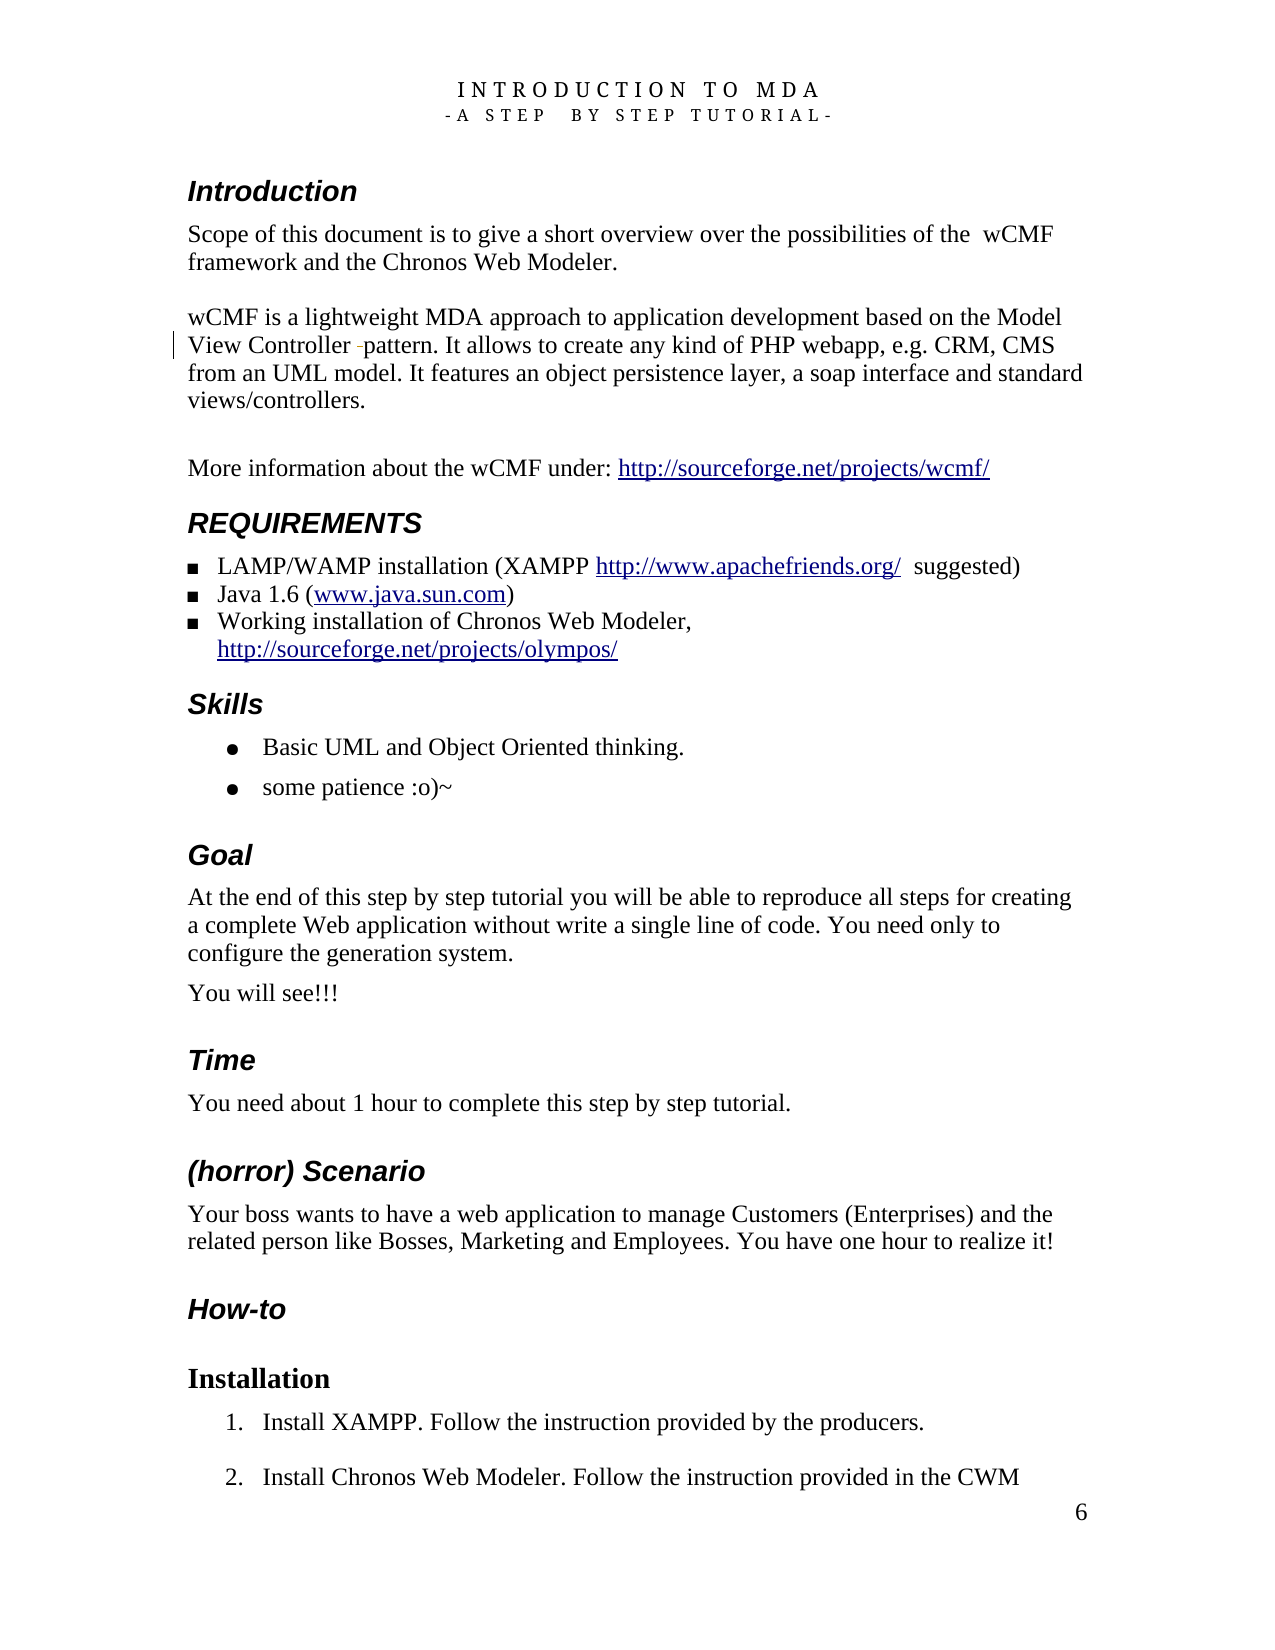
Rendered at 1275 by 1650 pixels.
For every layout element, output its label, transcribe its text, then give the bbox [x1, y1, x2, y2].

subtitle Goal [187, 838, 1087, 871]
subtitle Skills [187, 688, 1087, 721]
subtitle (horror) Scenario [187, 1155, 1087, 1187]
list LAMP/WAMP installation (XAMPP http://www.apachefriends.org/ suggested) [187, 552, 1087, 580]
subtitle Time [187, 1044, 1087, 1077]
text You need about 1 hour to complete this step by step tutorial. [187, 1089, 1087, 1117]
text At the end of this step by step tutorial you will be able to reproduce all steps for creating a complete Web application without write a single line of code. You need only to configure the generation system. [187, 883, 1087, 967]
subtitle Installation [187, 1363, 1087, 1395]
list Install XAMPP. Follow the instruction provided by the producers. [225, 1408, 1087, 1463]
list Java 1.6 (www.java.sun.com) [187, 580, 1087, 607]
subtitle Introduction [187, 175, 1087, 208]
text You will see!!! [187, 979, 1087, 1007]
subtitle How-to [187, 1293, 1087, 1325]
subtitle REQUIREMENTS [187, 507, 1087, 539]
text wCMF is a lightweight MDA approach to application development based on the Model View Controller pattern. It allows to create any kind of PHP webapp, e.g. CRM, CMS from an UML model. It features an object persistence layer, a soap interface and standard views/controllers. [187, 303, 1087, 414]
text More information about the wCMF under: http://sourceforge.net/projects/wcmf/ [187, 454, 1087, 482]
list Working installation of Chronos Web Modeler, http://sourceforge.net/projects/olympos/ [187, 607, 1087, 663]
list Basic UML and Object Oriented thinking. [225, 733, 1087, 761]
text Scope of this document is to give a short overview over the possibilities of the wCMF framework and the Chronos Web Modeler. [187, 220, 1087, 276]
text Your boss wants to have a web application to manage Customers (Enterprises) and the related person like Bosses, Marketing and Employees. You have one hour to realize it! [187, 1200, 1087, 1255]
list Install Chronos Web Modeler. Follow the instruction provided in the CWM [225, 1463, 1087, 1491]
list some patience :o)~ [225, 773, 1087, 801]
